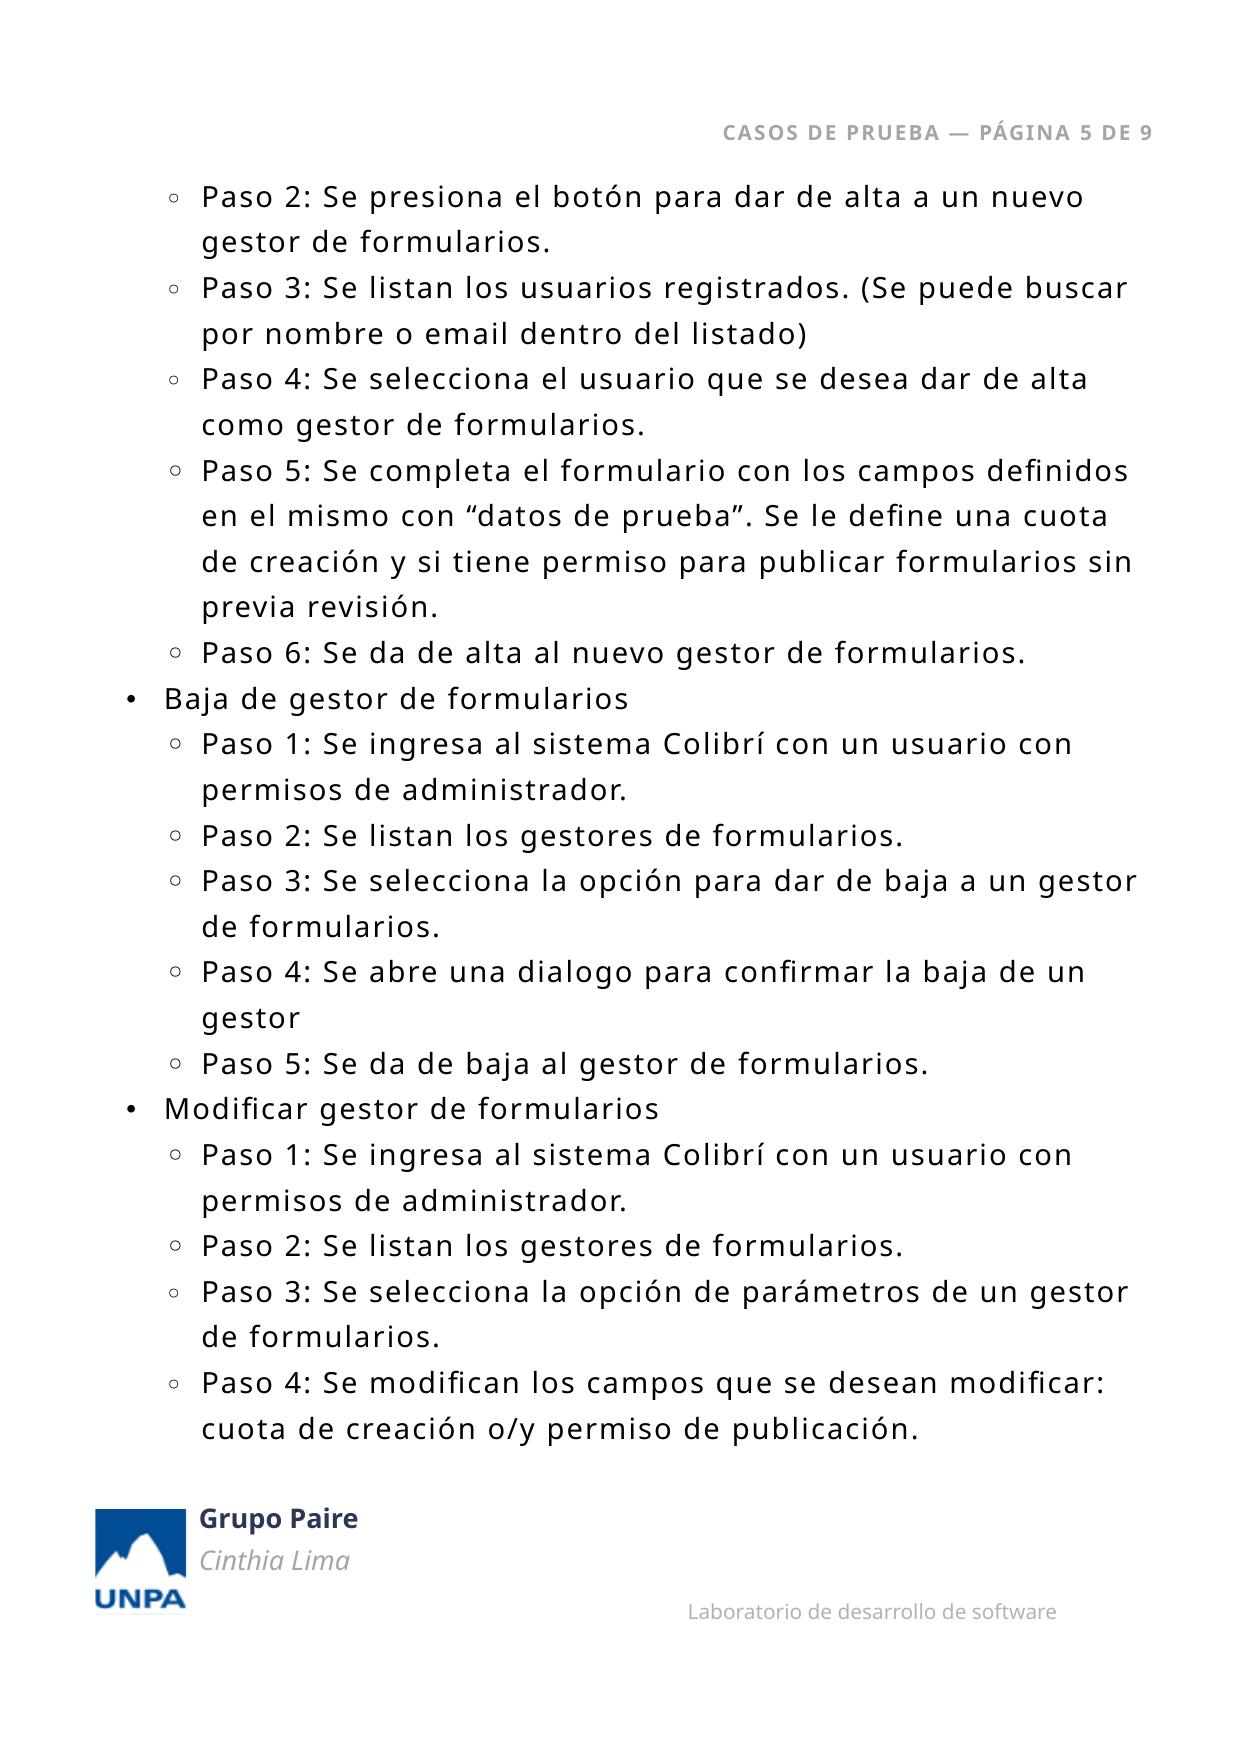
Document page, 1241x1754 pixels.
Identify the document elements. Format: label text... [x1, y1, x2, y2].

list Paso 3: Se selecciona la opción para dar de baja a un gestor de formularios. [163, 860, 1152, 946]
picture [95, 1509, 187, 1615]
list Paso 4: Se abre una dialogo para confirmar la baja de un gestor [163, 952, 1152, 1037]
list Paso 4: Se modifican los campos que se desean modificar: cuota de creación o/y permiso de publicación. [163, 1362, 1152, 1448]
list Paso 4: Se selecciona el usuario que se desea dar de alta como gestor de formularios. [163, 358, 1152, 444]
list Paso 1: Se ingresa al sistema Colibrí con un usuario con permisos de administrador. [163, 1134, 1152, 1219]
list Paso 1: Se ingresa al sistema Colibrí con un usuario con permisos de administrador. [163, 723, 1152, 809]
list Paso 6: Se da de alta al nuevo gestor de formularios. [163, 632, 1152, 672]
list Paso 3: Se selecciona la opción de parámetros de un gestor de formularios. [163, 1271, 1152, 1356]
list Paso 3: Se listan los usuarios registrados. (Se puede buscar por nombre o email dentro del listado) [163, 267, 1152, 353]
list Paso 2: Se listan los gestores de formularios. [163, 1225, 1152, 1265]
list Paso 2: Se listan los gestores de formularios. [163, 815, 1152, 854]
list Modificar gestor de formularios [126, 1088, 1152, 1128]
list Paso 5: Se da de baja al gestor de formularios. [163, 1043, 1152, 1083]
list Paso 5: Se completa el formulario con los campos definidos en el mismo con “datos de prueba”. Se le define una cuota de creación y si tiene permiso para publicar formularios sin previa revisión. [163, 450, 1152, 626]
list Baja de gestor de formularios [126, 678, 1152, 718]
list Paso 2: Se presiona el botón para dar de alta a un nuevo gestor de formularios. [163, 176, 1152, 261]
